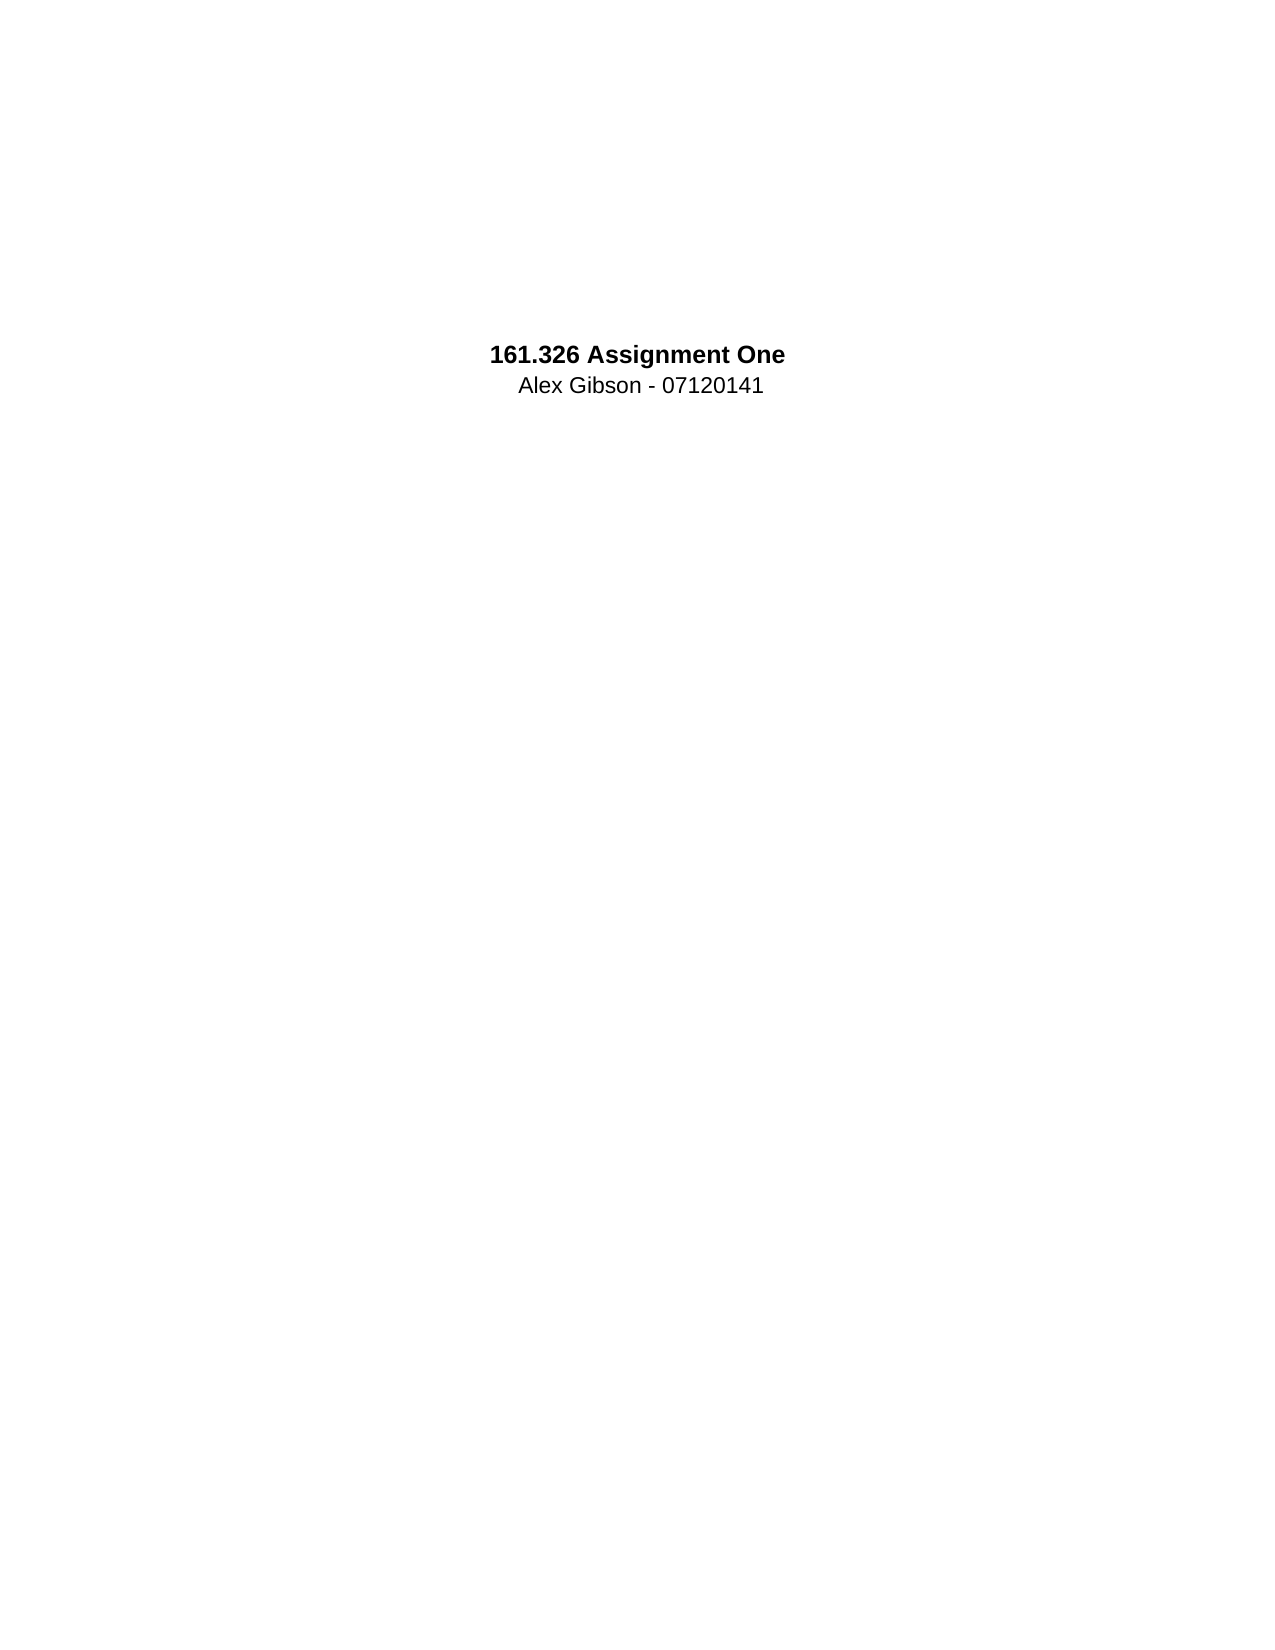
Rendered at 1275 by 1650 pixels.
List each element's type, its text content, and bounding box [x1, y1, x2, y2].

text Alex Gibson - 07120141 [150, 373, 1125, 398]
text 161.326 Assignment One [150, 341, 1125, 368]
